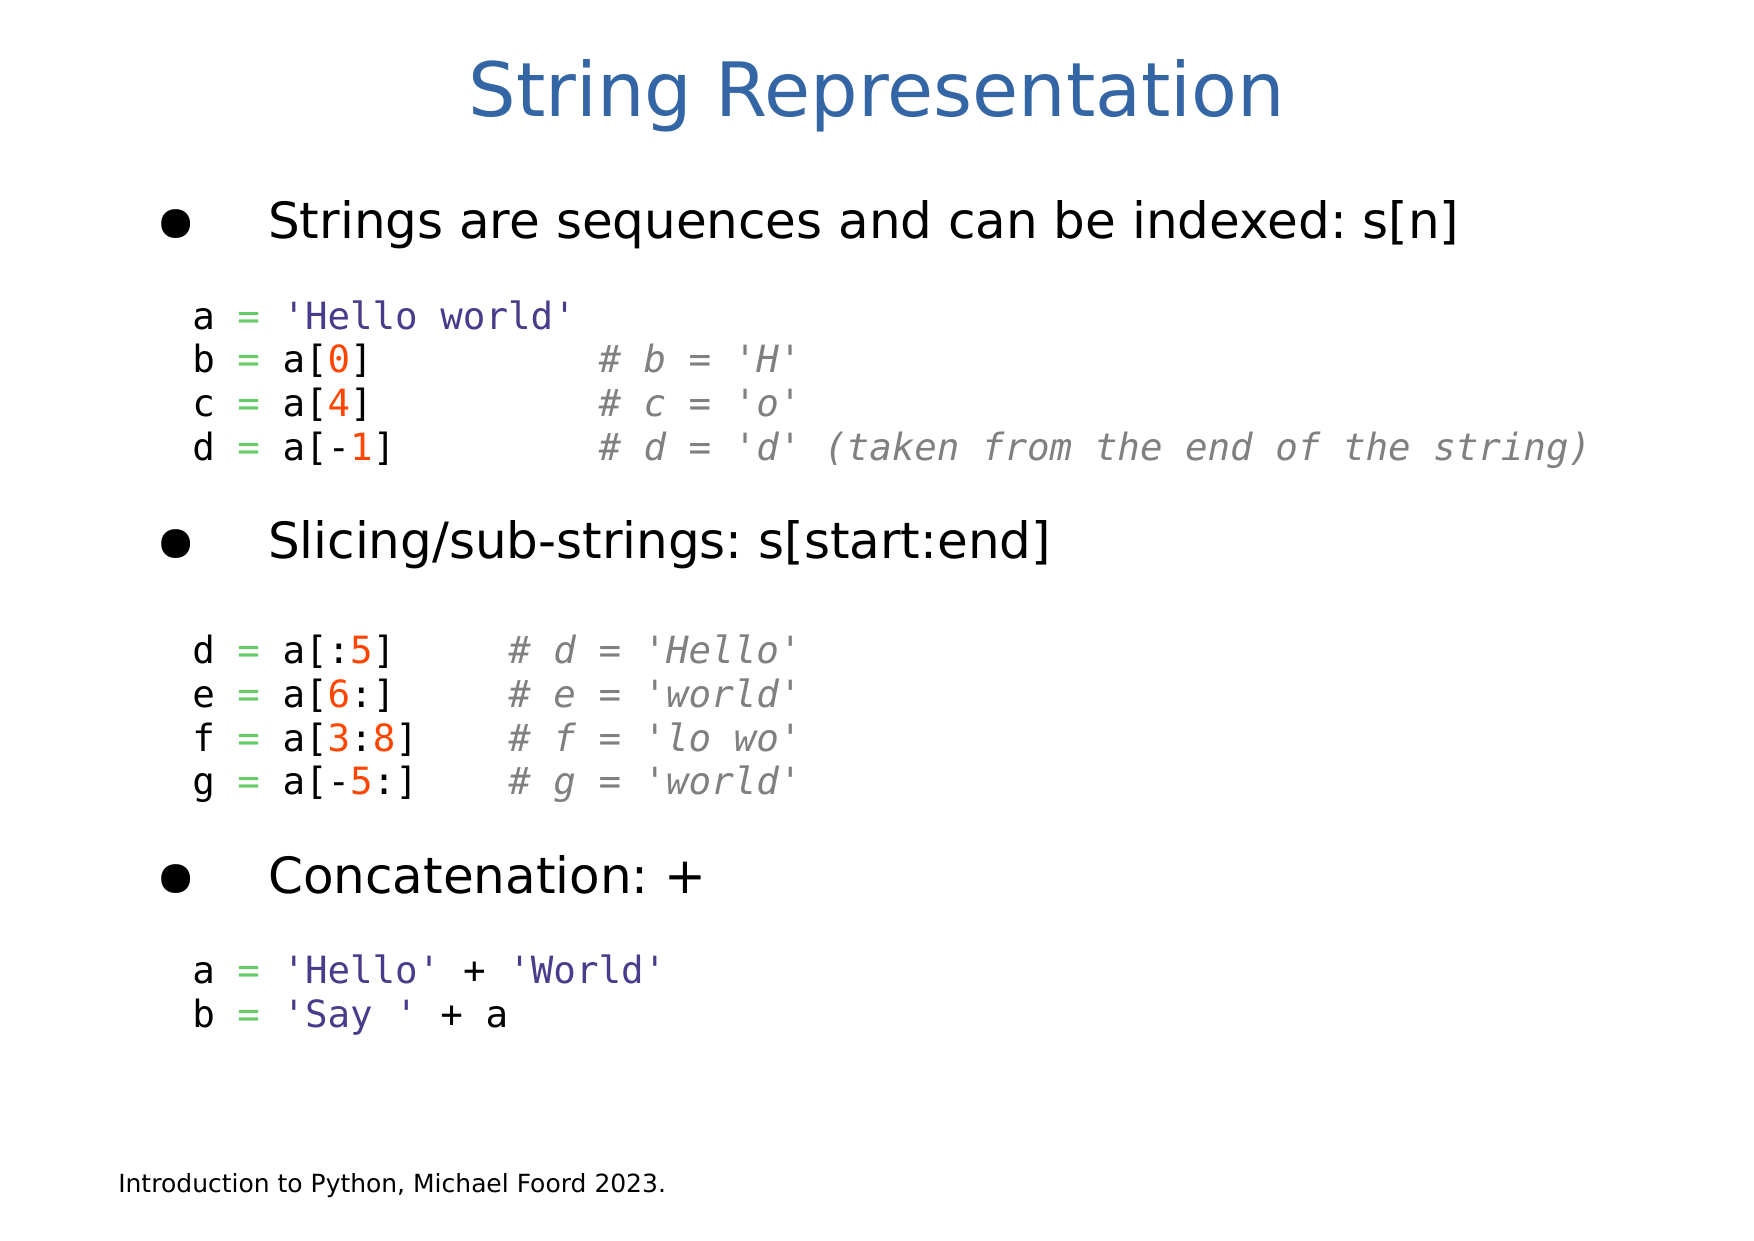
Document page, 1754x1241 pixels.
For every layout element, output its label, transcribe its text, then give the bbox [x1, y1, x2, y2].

list Strings are sequences and can be indexed: s[n] [156, 192, 1636, 251]
text b = a[0] # b = 'H' [192, 338, 1636, 382]
text d = a[-1] # d = 'd' (taken from the end of the string) [192, 425, 1636, 469]
text a = 'Hello' + 'World' [192, 949, 1636, 993]
list Concatenation: + [156, 847, 1636, 905]
text c = a[4] # c = 'o' [192, 382, 1636, 425]
text f = a[3:8] # f = 'lo wo' [192, 716, 1636, 760]
text g = a[-5:] # g = 'world' [192, 760, 1636, 803]
text e = a[6:] # e = 'world' [192, 673, 1636, 716]
text d = a[:5] # d = 'Hello' [192, 629, 1636, 673]
text a = 'Hello world' [192, 294, 1636, 338]
subtitle String Representation [118, 47, 1636, 134]
list Slicing/sub-strings: s[start:end] [156, 512, 1636, 571]
text b = 'Say ' + a [192, 993, 1636, 1036]
